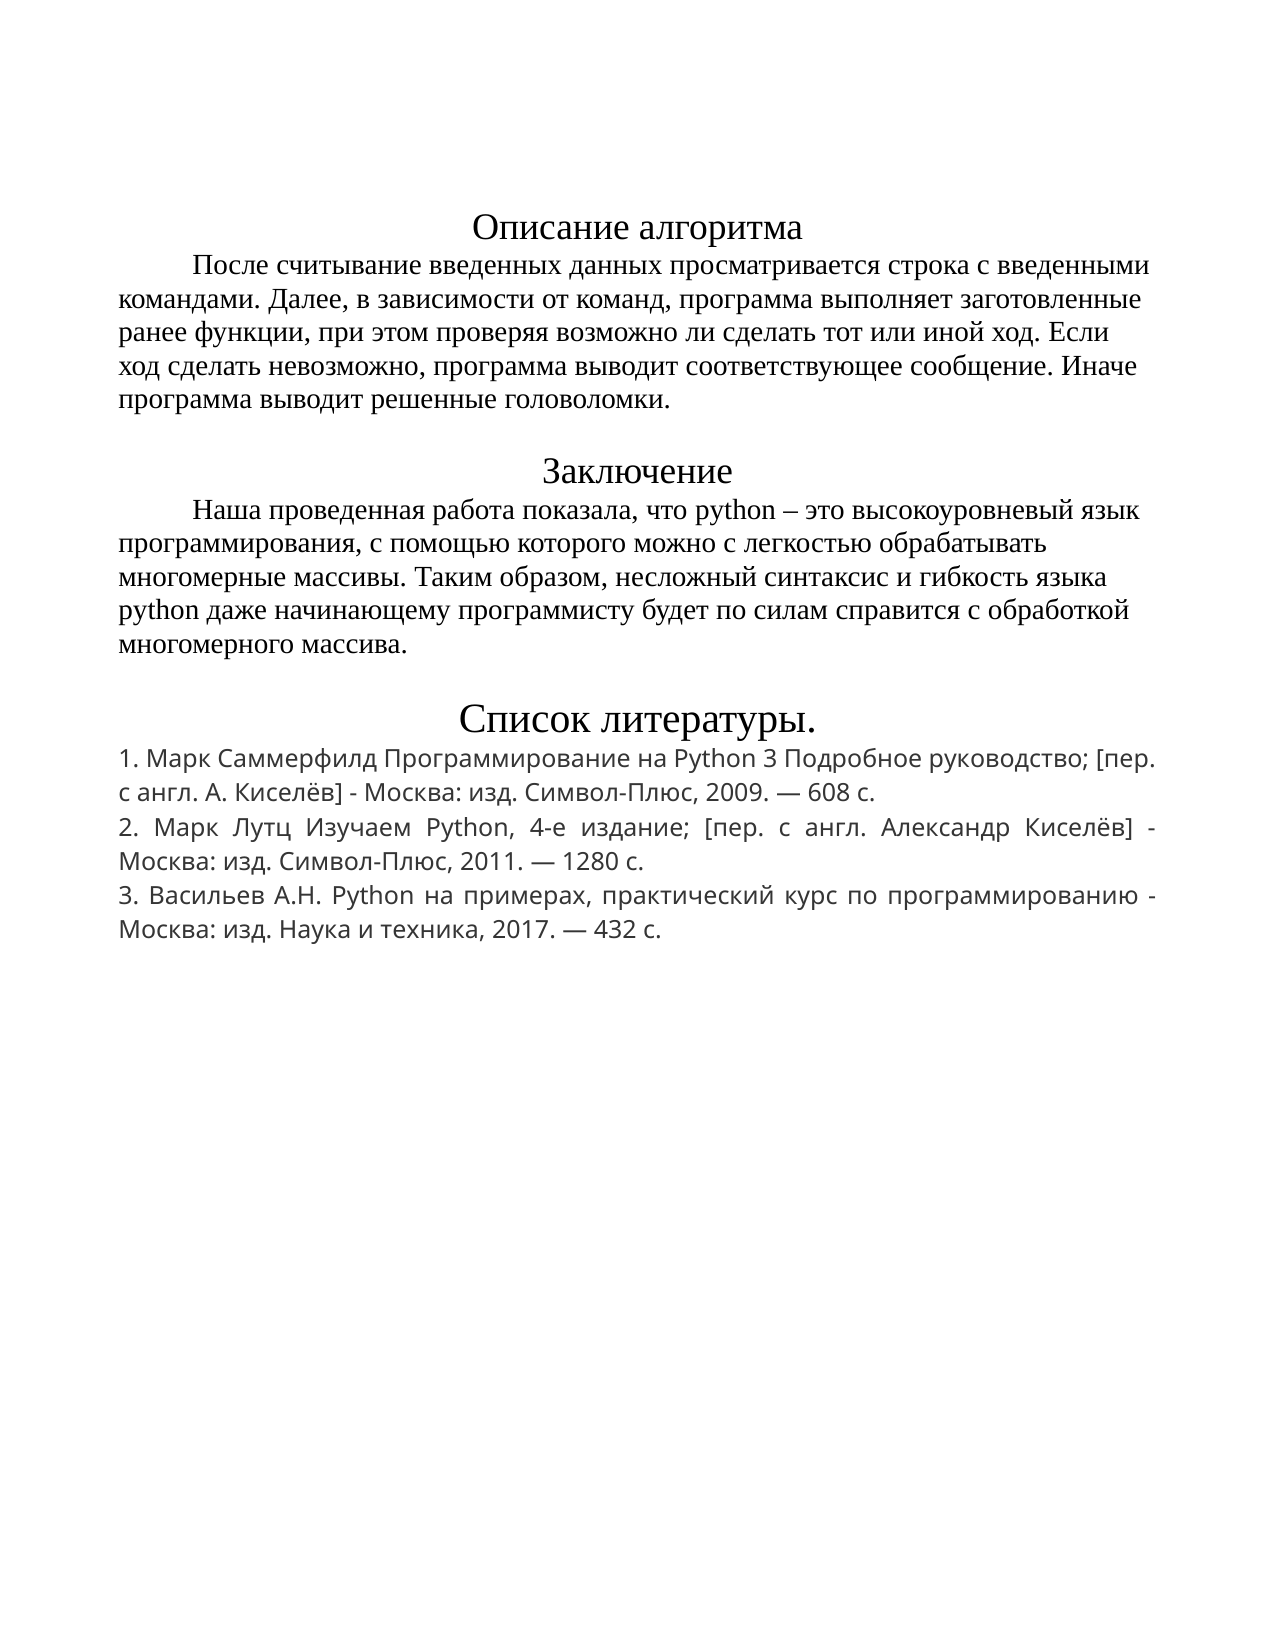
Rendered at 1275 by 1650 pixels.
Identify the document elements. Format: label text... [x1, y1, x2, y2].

text 2. Марк Лутц Изучаем Python, 4-е издание; [пер. с англ. Александр Киселёв] - Москва: изд. Символ-Плюс, 2011. — 1280 с. [118, 809, 1157, 877]
text Список литературы. [118, 693, 1157, 741]
text Заключение [118, 449, 1157, 492]
text После считывание введенных данных просматривается строка с введенными командами. Далее, в зависимости от команд, программа выполняет заготовленные ранее функции, при этом проверяя возможно ли сделать тот или иной ход. Если ход сделать невозможно, программа выводит соответствующее сообщение. Иначе программа выводит решенные головоломки. [118, 247, 1157, 415]
text Описание алгоритма [118, 204, 1157, 247]
text 3. Васильев А.Н. Python на примерах, практический курс по программированию - Москва: изд. Наука и техника, 2017. — 432 с. [118, 877, 1157, 945]
text Наша проведенная работа показала, что python – это высокоуровневый язык программирования, с помощью которого можно с легкостью обрабатывать многомерные массивы. Таким образом, несложный синтаксис и гибкость языка python даже начинающему программисту будет по силам справится с обработкой многомерного массива. [118, 492, 1157, 659]
text 1. Марк Саммерфилд Программирование на Python 3 Подробное руководство; [пер. с англ. А. Киселёв] - Москва: изд. Символ-Плюс, 2009. — 608 с. [118, 741, 1157, 809]
